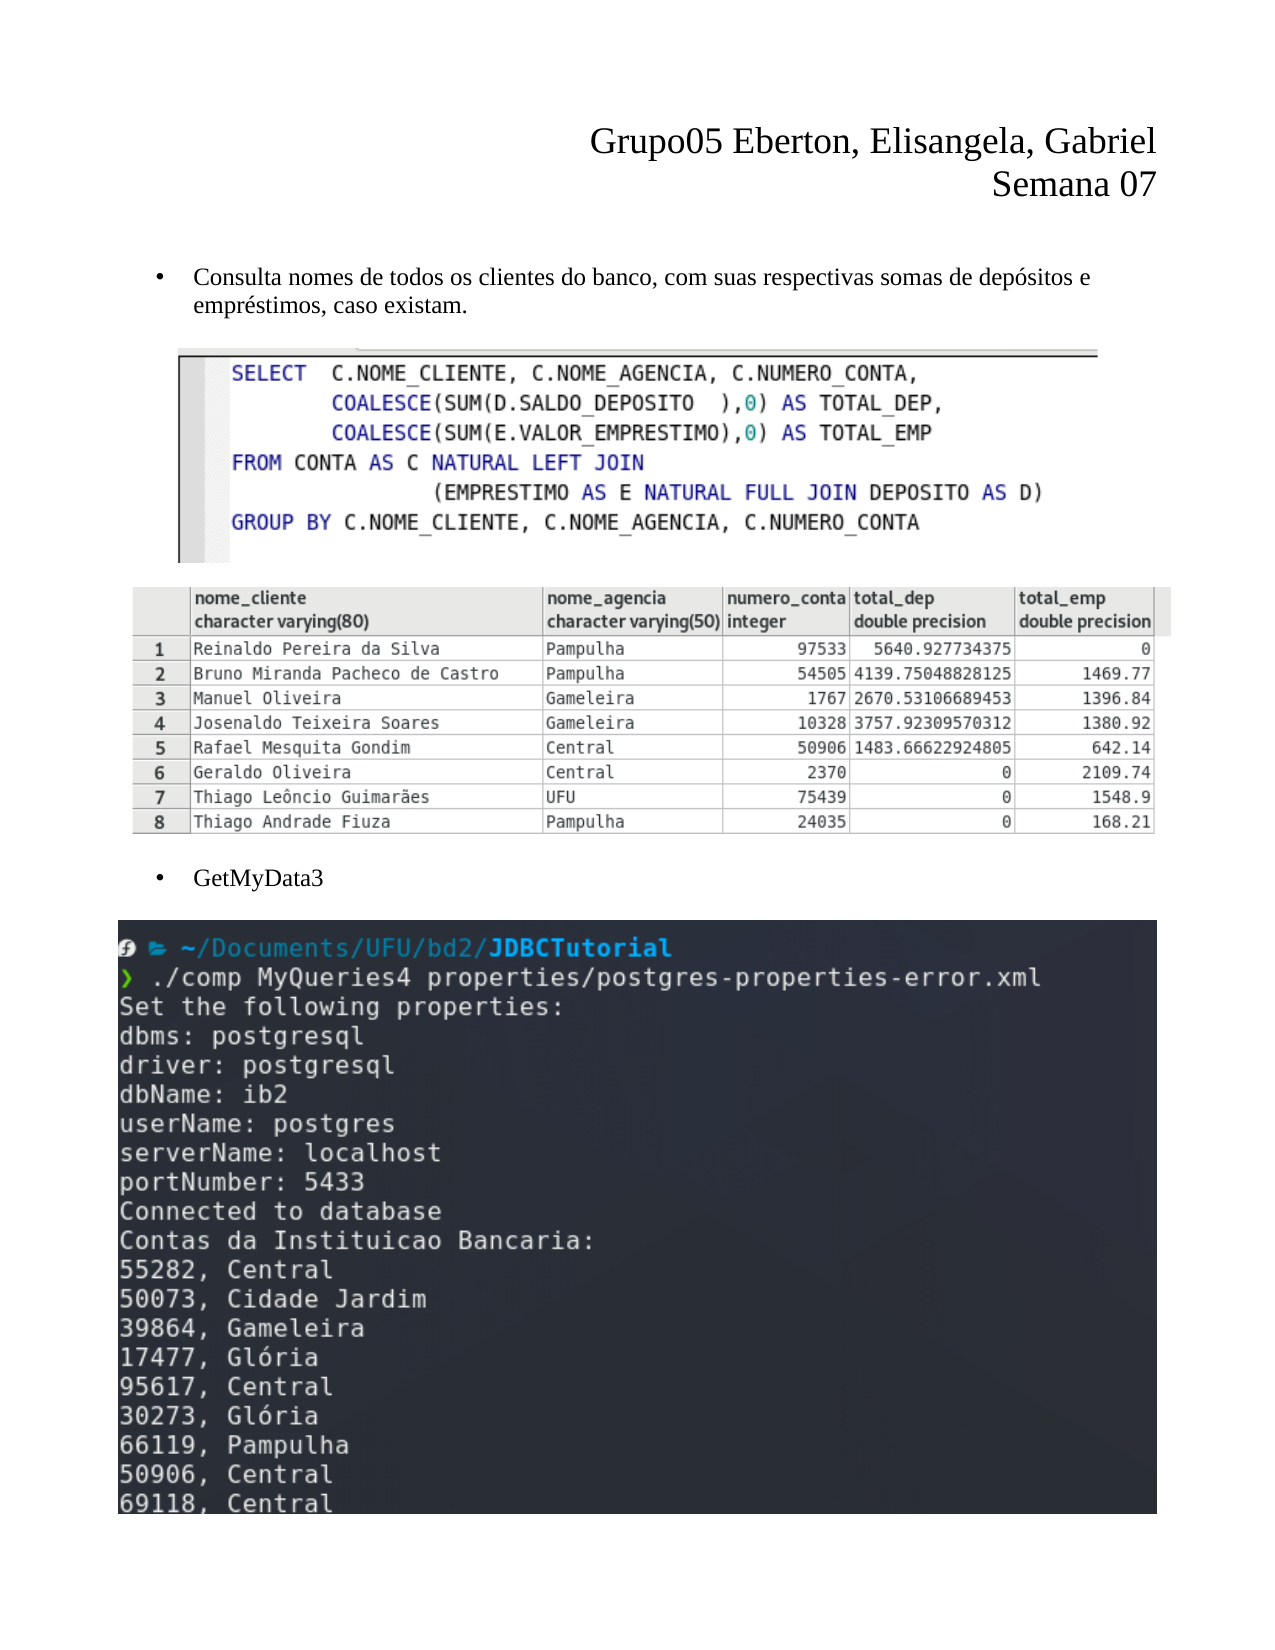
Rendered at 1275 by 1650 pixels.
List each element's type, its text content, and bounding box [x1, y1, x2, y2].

text Grupo05 Eberton, Elisangela, Gabriel [118, 118, 1157, 161]
list GetMyData3 [156, 863, 1157, 891]
picture [118, 920, 1157, 1514]
text Semana 07 [118, 161, 1157, 204]
picture [132, 587, 1172, 834]
picture [177, 348, 1098, 563]
list Consulta nomes de todos os clientes do banco, com suas respectivas somas de depósitos e empréstimos, caso existam. [156, 262, 1157, 319]
